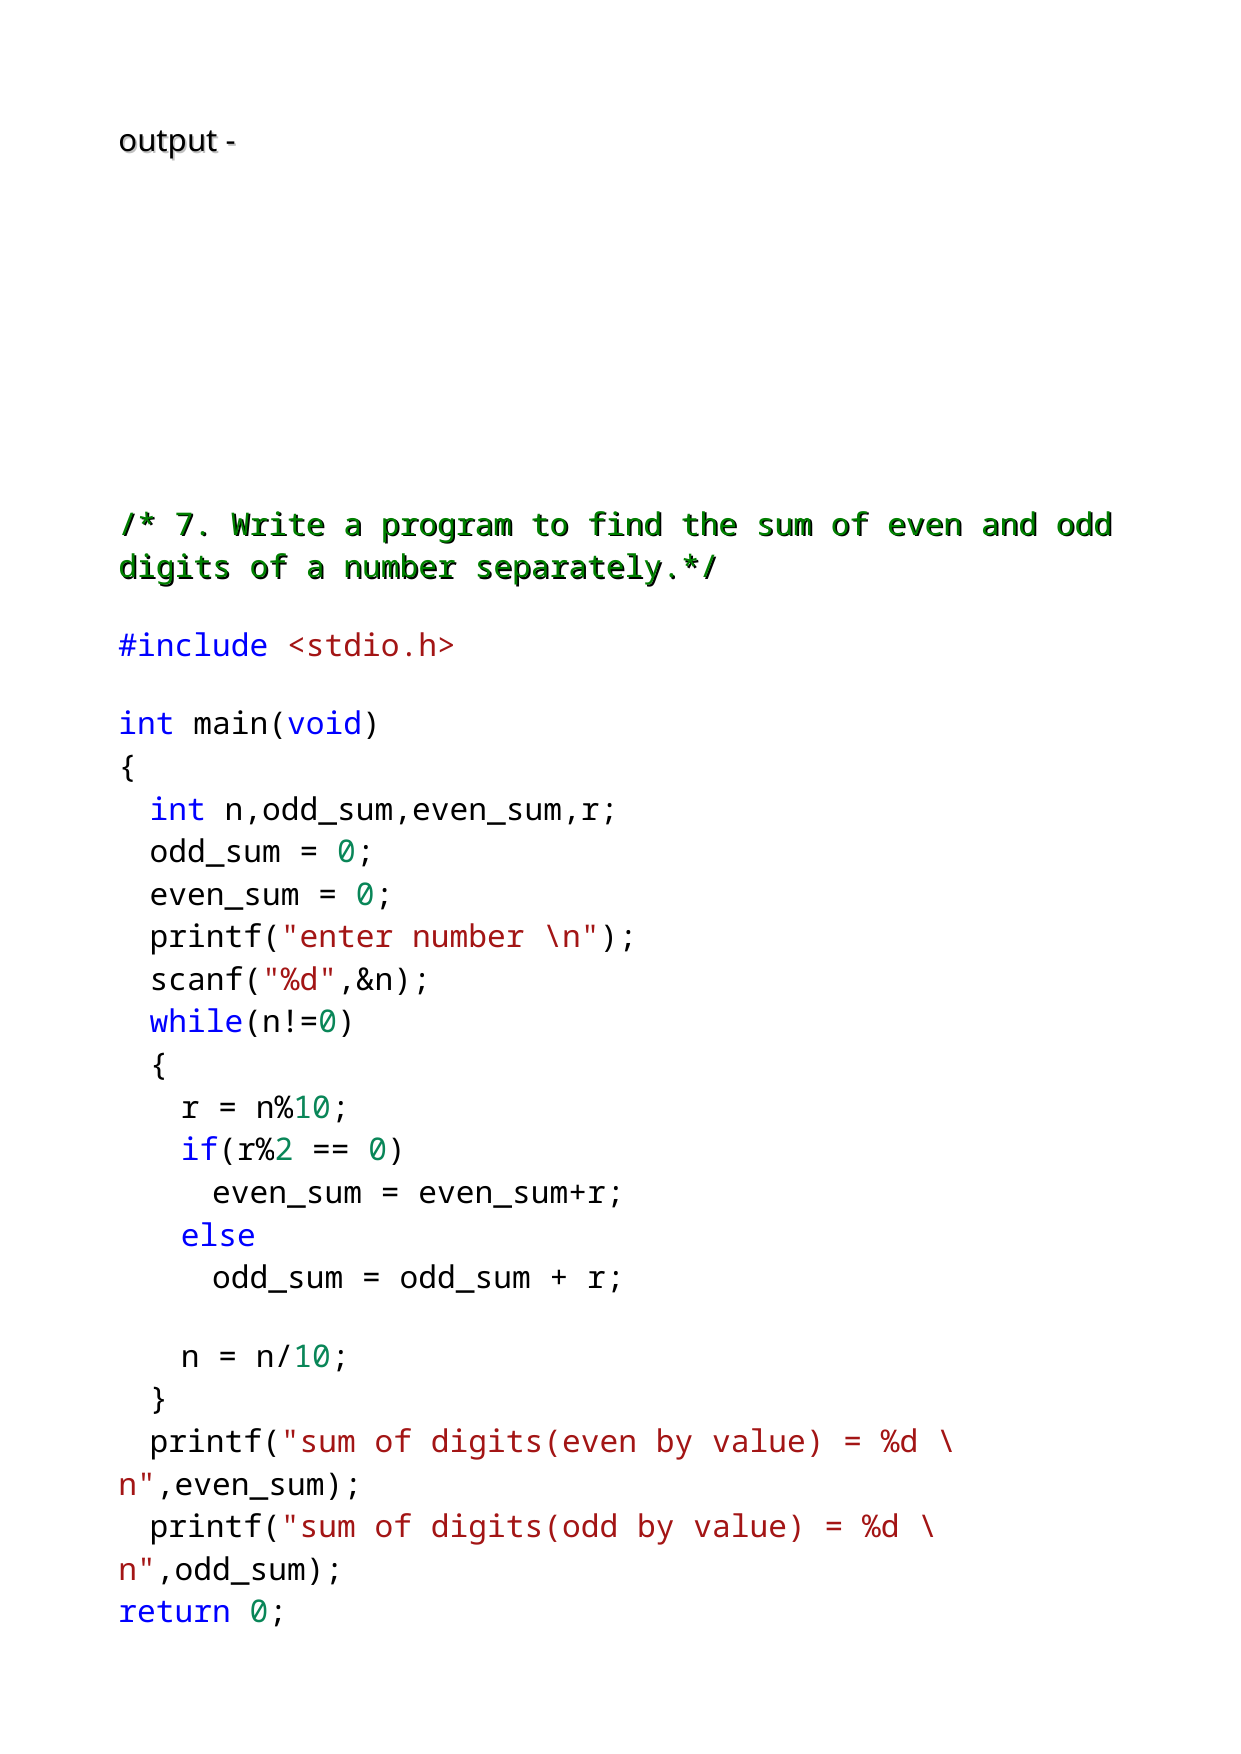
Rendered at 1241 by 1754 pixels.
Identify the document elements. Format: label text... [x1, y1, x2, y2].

text scanf("%d",&n); [118, 957, 1122, 999]
text printf("sum of digits(even by value) = %d \n",even_sum); [118, 1419, 1122, 1504]
text int n,odd_sum,even_sum,r; [118, 786, 1122, 829]
text n = n/10; [118, 1334, 1122, 1376]
text { [118, 744, 1122, 786]
text int main(void) [118, 701, 1122, 744]
text if(r%2 == 0) [118, 1127, 1122, 1170]
text even_sum = 0; [118, 872, 1122, 914]
text odd_sum = odd_sum + r; [118, 1255, 1122, 1298]
text printf("enter number \n"); [118, 914, 1122, 957]
text return 0; [118, 1589, 1122, 1632]
text even_sum = even_sum+r; [118, 1170, 1122, 1212]
text r = n%10; [118, 1085, 1122, 1127]
text printf("sum of digits(odd by value) = %d \n",odd_sum); [118, 1504, 1122, 1589]
text odd_sum = 0; [118, 829, 1122, 872]
text else [118, 1212, 1122, 1255]
text { [118, 1042, 1122, 1085]
text while(n!=0) [118, 999, 1122, 1042]
text } [118, 1376, 1122, 1419]
text /* 7. Write a program to find the sum of even and odd digits of a number separately.*/ [118, 502, 1122, 587]
text #include <stdio.h> [118, 623, 1122, 665]
text output - [118, 118, 1122, 161]
